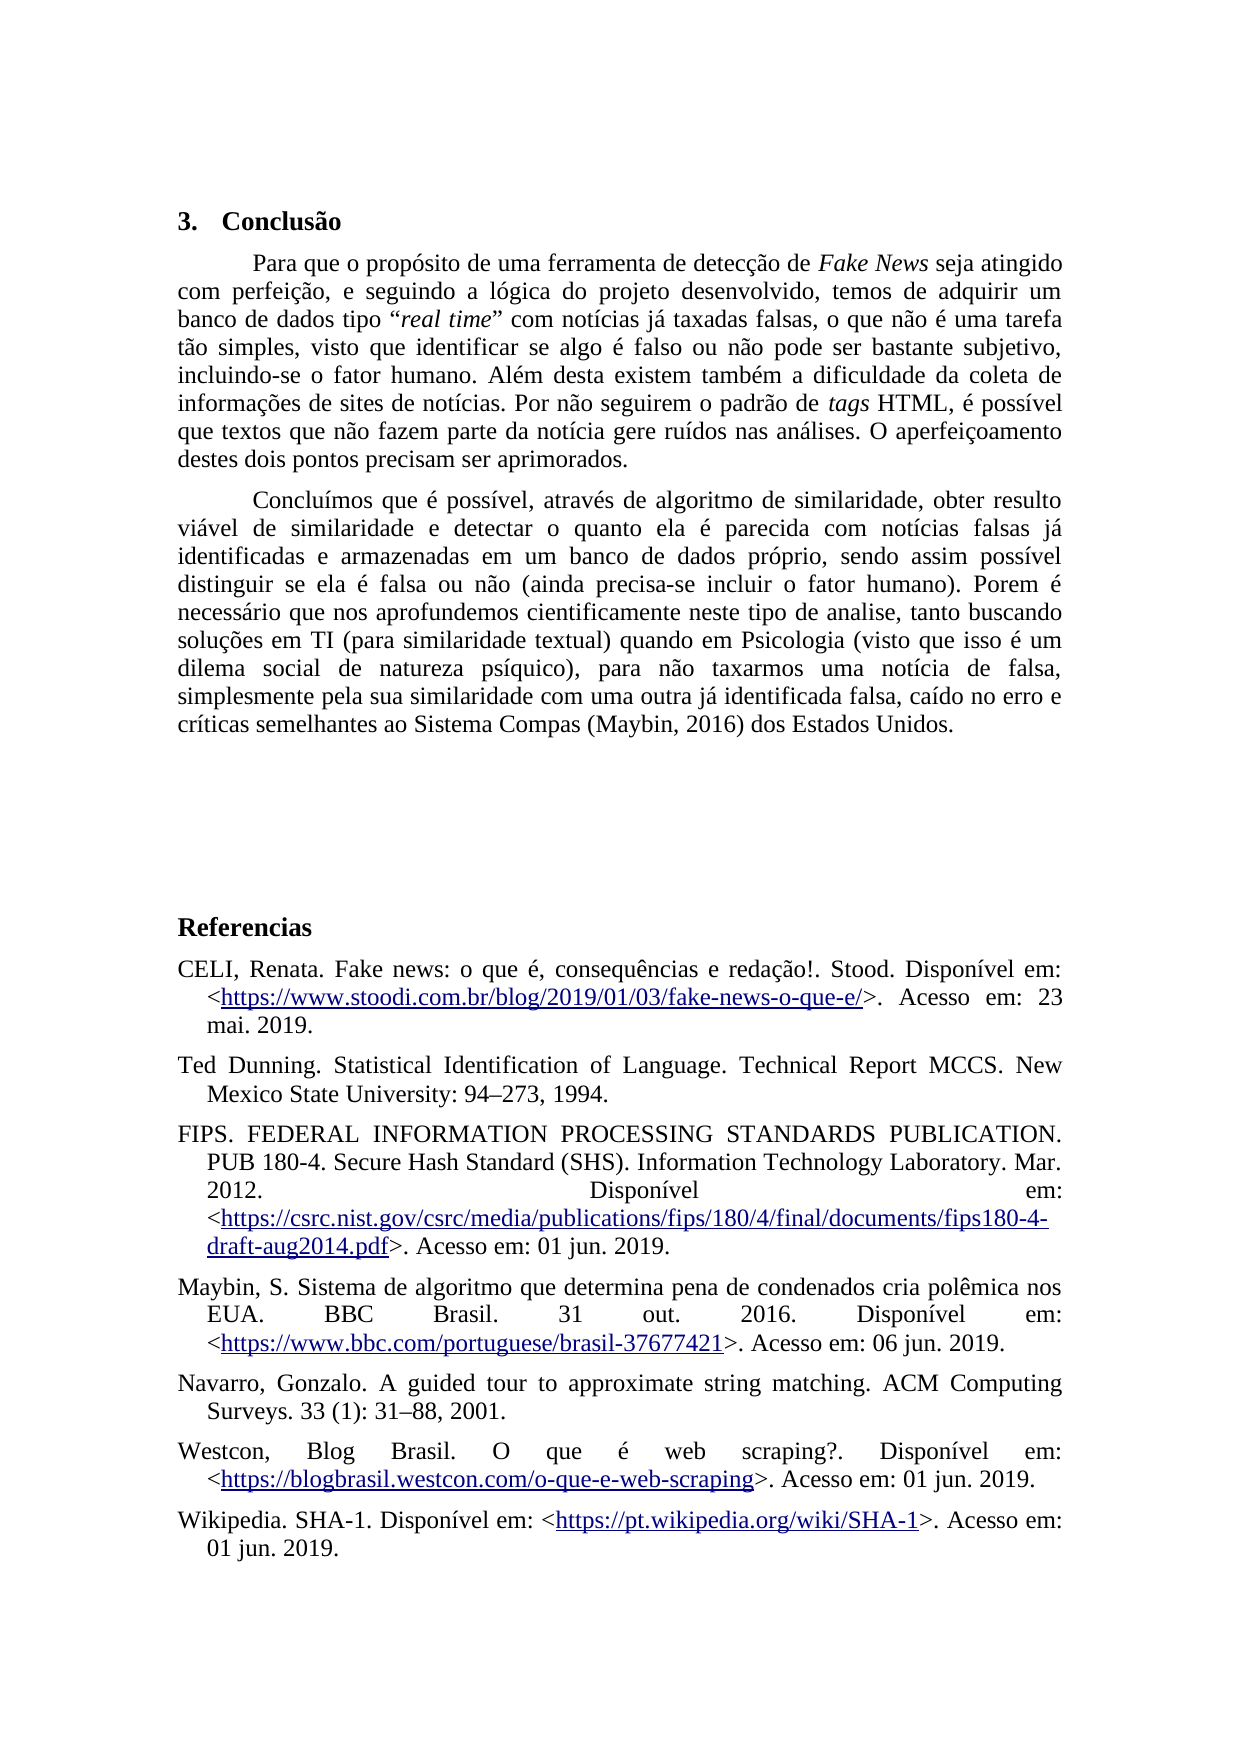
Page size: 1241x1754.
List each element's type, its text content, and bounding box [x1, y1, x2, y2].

text Para que o propósito de uma ferramenta de detecção de Fake News seja atingido com perfeição, e seguindo a lógica do projeto desenvolvido, temos de adquirir um banco de dados tipo “real time” com notícias já taxadas falsas, o que não é uma tarefa tão simples, visto que identificar se algo é falso ou não pode ser bastante subjetivo, incluindo-se o fator humano. Além desta existem também a dificuldade da coleta de informações de sites de notícias. Por não seguirem o padrão de tags HTML, é possível que textos que não fazem parte da notícia gere ruídos nas análises. O aperfeiçoamento destes dois pontos precisam ser aprimorados. [177, 249, 1063, 473]
text Westcon, Blog Brasil. O que é web scraping?. Disponível em: <https://blogbrasil.westcon.com/o-que-e-web-scraping>. Acesso em: 01 jun. 2019. [177, 1437, 1063, 1493]
text Wikipedia. SHA-1. Disponível em: <https://pt.wikipedia.org/wiki/SHA-1>. Acesso em: 01 jun. 2019. [177, 1506, 1063, 1562]
text FIPS. FEDERAL INFORMATION PROCESSING STANDARDS PUBLICATION. PUB 180-4. Secure Hash Standard (SHS). Information Technology Laboratory. Mar. 2012. Disponível em: <https://csrc.nist.gov/csrc/media/publications/fips/180/4/final/documents/fips180-4-draft-aug2014.pdf>. Acesso em: 01 jun. 2019. [177, 1120, 1063, 1260]
text Ted Dunning. Statistical Identification of Language. Technical Report MCCS. New Mexico State University: 94–273, 1994. [177, 1051, 1063, 1107]
text Maybin, S. Sistema de algoritmo que determina pena de condenados cria polêmica nos EUA. BBC Brasil. 31 out. 2016. Disponível em: <https://www.bbc.com/portuguese/brasil-37677421>. Acesso em: 06 jun. 2019. [177, 1272, 1063, 1356]
text CELI, Renata. Fake news: o que é, consequências e redação!. Stood. Disponível em: <https://www.stoodi.com.br/blog/2019/01/03/fake-news-o-que-e/>. Acesso em: 23 mai. 2019. [177, 955, 1063, 1039]
text Concluímos que é possível, através de algoritmo de similaridade, obter resulto viável de similaridade e detectar o quanto ela é parecida com notícias falsas já identificadas e armazenadas em um banco de dados próprio, sendo assim possível distinguir se ela é falsa ou não (ainda precisa-se incluir o fator humano). Porem é necessário que nos aprofundemos cientificamente neste tipo de analise, tanto buscando soluções em TI (para similaridade textual) quando em Psicologia (visto que isso é um dilema social de natureza psíquico), para não taxarmos uma notícia de falsa, simplesmente pela sua similaridade com uma outra já identificada falsa, caído no erro e críticas semelhantes ao Sistema Compas (Maybin, 2016) dos Estados Unidos. [177, 486, 1063, 738]
text Referencias [177, 913, 1063, 943]
title Conclusão [177, 207, 1063, 237]
text Navarro, Gonzalo. A guided tour to approximate string matching. ACM Computing Surveys. 33 (1): 31–88, 2001. [177, 1369, 1063, 1425]
